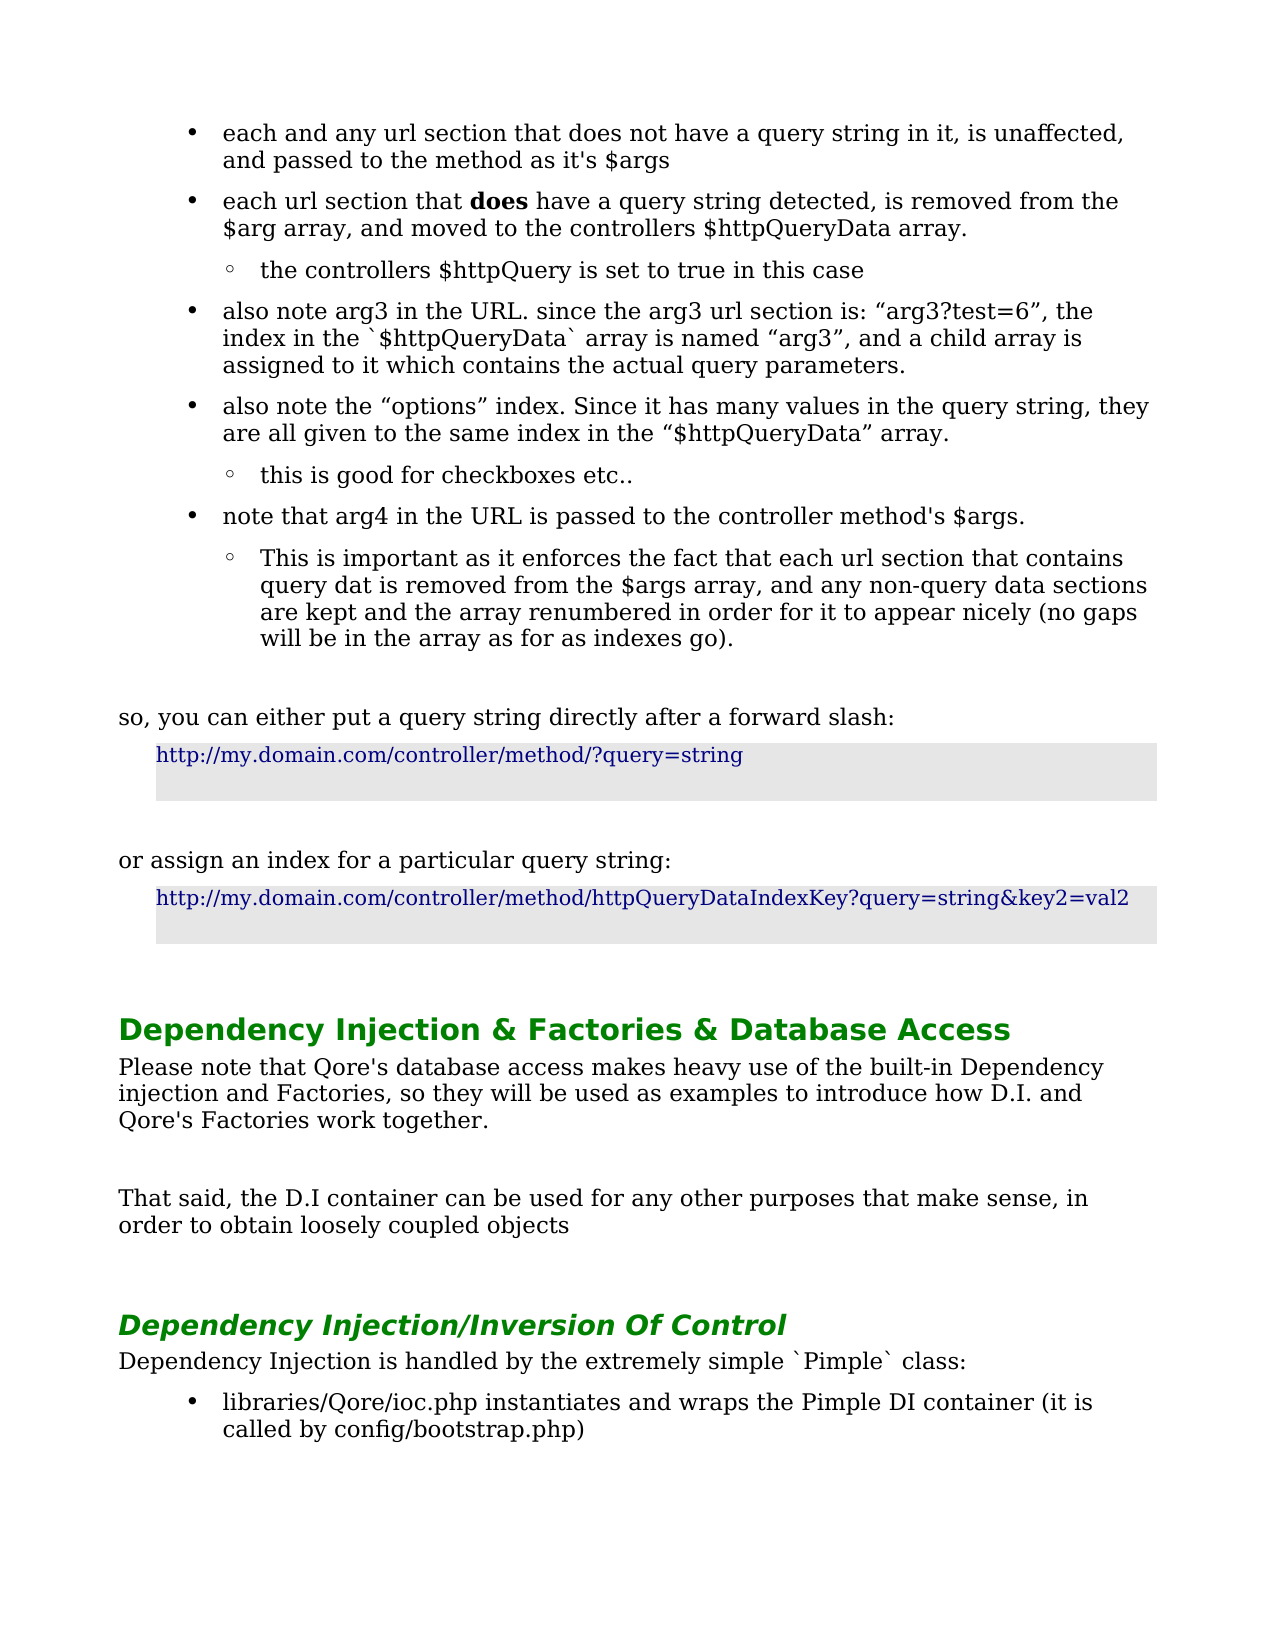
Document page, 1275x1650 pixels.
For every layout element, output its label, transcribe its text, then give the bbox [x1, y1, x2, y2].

list each url section that does have a query string detected, is removed from the $arg array, and moved to the controllers $httpQueryData array. [185, 186, 1157, 242]
list this is good for checkboxes etc.. [222, 460, 1157, 489]
list This is important as it enforces the fact that each url section that contains query dat is removed from the $args array, and any non-query data sections are kept and the array renumbered in order for it to appear nicely (no gaps will be in the array as for as indexes go). [222, 543, 1157, 652]
list each and any url section that does not have a query string in it, is unaffected, and passed to the method as it's $args [185, 118, 1157, 174]
text Please note that Qore's database access makes heavy use of the built-in Dependency injection and Factories, so they will be used as examples to introduce how D.I. and Qore's Factories work together. [118, 1054, 1157, 1134]
list libraries/Qore/ioc.php instantiates and wraps the Pimple DI container (it is called by config/bootstrap.php) [185, 1387, 1157, 1443]
subtitle Dependency Injection/Inversion Of Control [118, 1309, 1157, 1342]
list also note arg3 in the URL. since the arg3 url section is: “arg3?test=6”, the index in the `$httpQueryData` array is named “arg3”, and a child array is assigned to it which contains the actual query parameters. [185, 296, 1157, 379]
subtitle Dependency Injection & Factories & Database Access [118, 1013, 1157, 1047]
list also note the “options” index. Since it has many values in the query string, they are all given to the same index in the “$httpQueryData” array. [185, 391, 1157, 447]
text That said, the D.I container can be used for any other purposes that make sense, in order to obtain loosely coupled objects [118, 1185, 1157, 1239]
text Dependency Injection is handled by the extremely simple `Pimple` class: [118, 1348, 1157, 1375]
list note that arg4 in the URL is passed to the controller method's $args. [185, 501, 1157, 531]
text http://my.domain.com/controller/method/httpQueryDataIndexKey?query=string&key2=val2 [156, 886, 1157, 910]
text http://my.domain.com/controller/method/?query=string [156, 743, 1157, 767]
text so, you can either put a query string directly after a forward slash: [118, 704, 1157, 731]
text or assign an index for a particular query string: [118, 847, 1157, 873]
list the controllers $httpQuery is set to true in this case [222, 255, 1157, 284]
